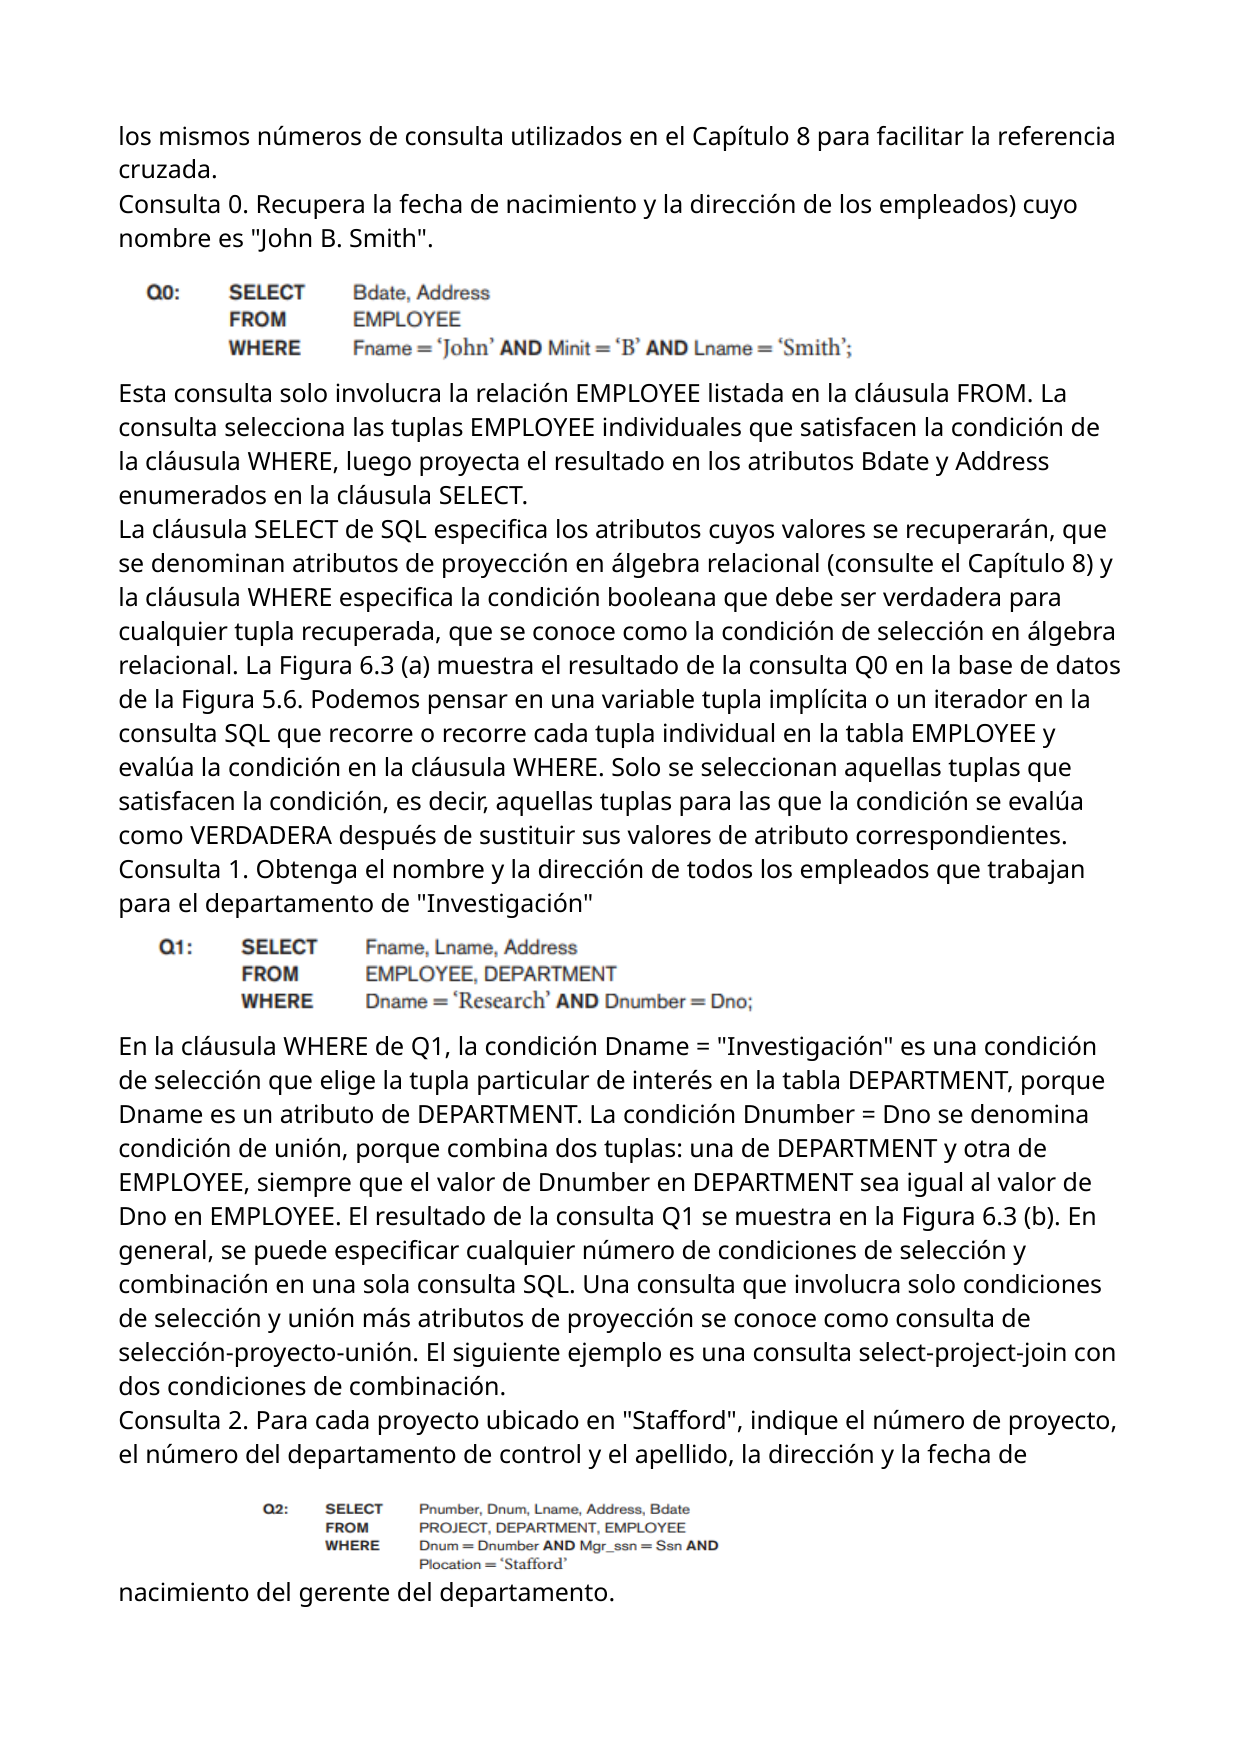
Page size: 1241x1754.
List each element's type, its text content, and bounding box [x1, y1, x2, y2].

text los mismos números de consulta utilizados en el Capítulo 8 para facilitar la referencia cruzada. [118, 118, 1122, 186]
text Consulta 2. Para cada proyecto ubicado en "Stafford", indique el número de proyecto, el número del departamento de control y el apellido, la dirección y la fecha de nacimiento del gerente del departamento. [118, 1403, 1122, 1609]
text Esta consulta solo involucra la relación EMPLOYEE listada en la cláusula FROM. La consulta selecciona las tuplas EMPLOYEE individuales que satisfacen la condición de la cláusula WHERE, luego proyecta el resultado en los atributos Bdate y Address enumerados en la cláusula SELECT. [118, 254, 1122, 511]
text La cláusula SELECT de SQL especifica los atributos cuyos valores se recuperarán, que se denominan atributos de proyección en álgebra relacional (consulte el Capítulo 8) y la cláusula WHERE especifica la condición booleana que debe ser verdadera para cualquier tupla recuperada, que se conoce como la condición de selección en álgebra relacional. La Figura 6.3 (a) muestra el resultado de la consulta Q0 en la base de datos de la Figura 5.6. Podemos pensar en una variable tupla implícita o un iterador en la consulta SQL que recorre o recorre cada tupla individual en la tabla EMPLOYEE y evalúa la condición en la cláusula WHERE. Solo se seleccionan aquellas tuplas que satisfacen la condición, es decir, aquellas tuplas para las que la condición se evalúa como VERDADERA después de sustituir sus valores de atributo correspondientes. [118, 511, 1122, 852]
text Consulta 0. Recupera la fecha de nacimiento y la dirección de los empleados) cuyo nombre es "John B. Smith". [118, 186, 1122, 254]
text Consulta 1. Obtenga el nombre y la dirección de todos los empleados que trabajan para el departamento de "Investigación" [118, 852, 1122, 920]
text En la cláusula WHERE de Q1, la condición Dname = "Investigación" es una condición de selección que elige la tupla particular de interés en la tabla DEPARTMENT, porque Dname es un atributo de DEPARTMENT. La condición Dnumber = Dno se denomina condición de unión, porque combina dos tuplas: una de DEPARTMENT y otra de EMPLOYEE, siempre que el valor de Dnumber en DEPARTMENT sea igual al valor de Dno en EMPLOYEE. El resultado de la consulta Q1 se muestra en la Figura 6.3 (b). En general, se puede especificar cualquier número de condiciones de selección y combinación en una sola consulta SQL. Una consulta que involucra solo condiciones de selección y unión más atributos de proyección se conoce como consulta de selección-proyecto-unión. El siguiente ejemplo es una consulta select-project-join con dos condiciones de combinación. [118, 920, 1122, 1403]
